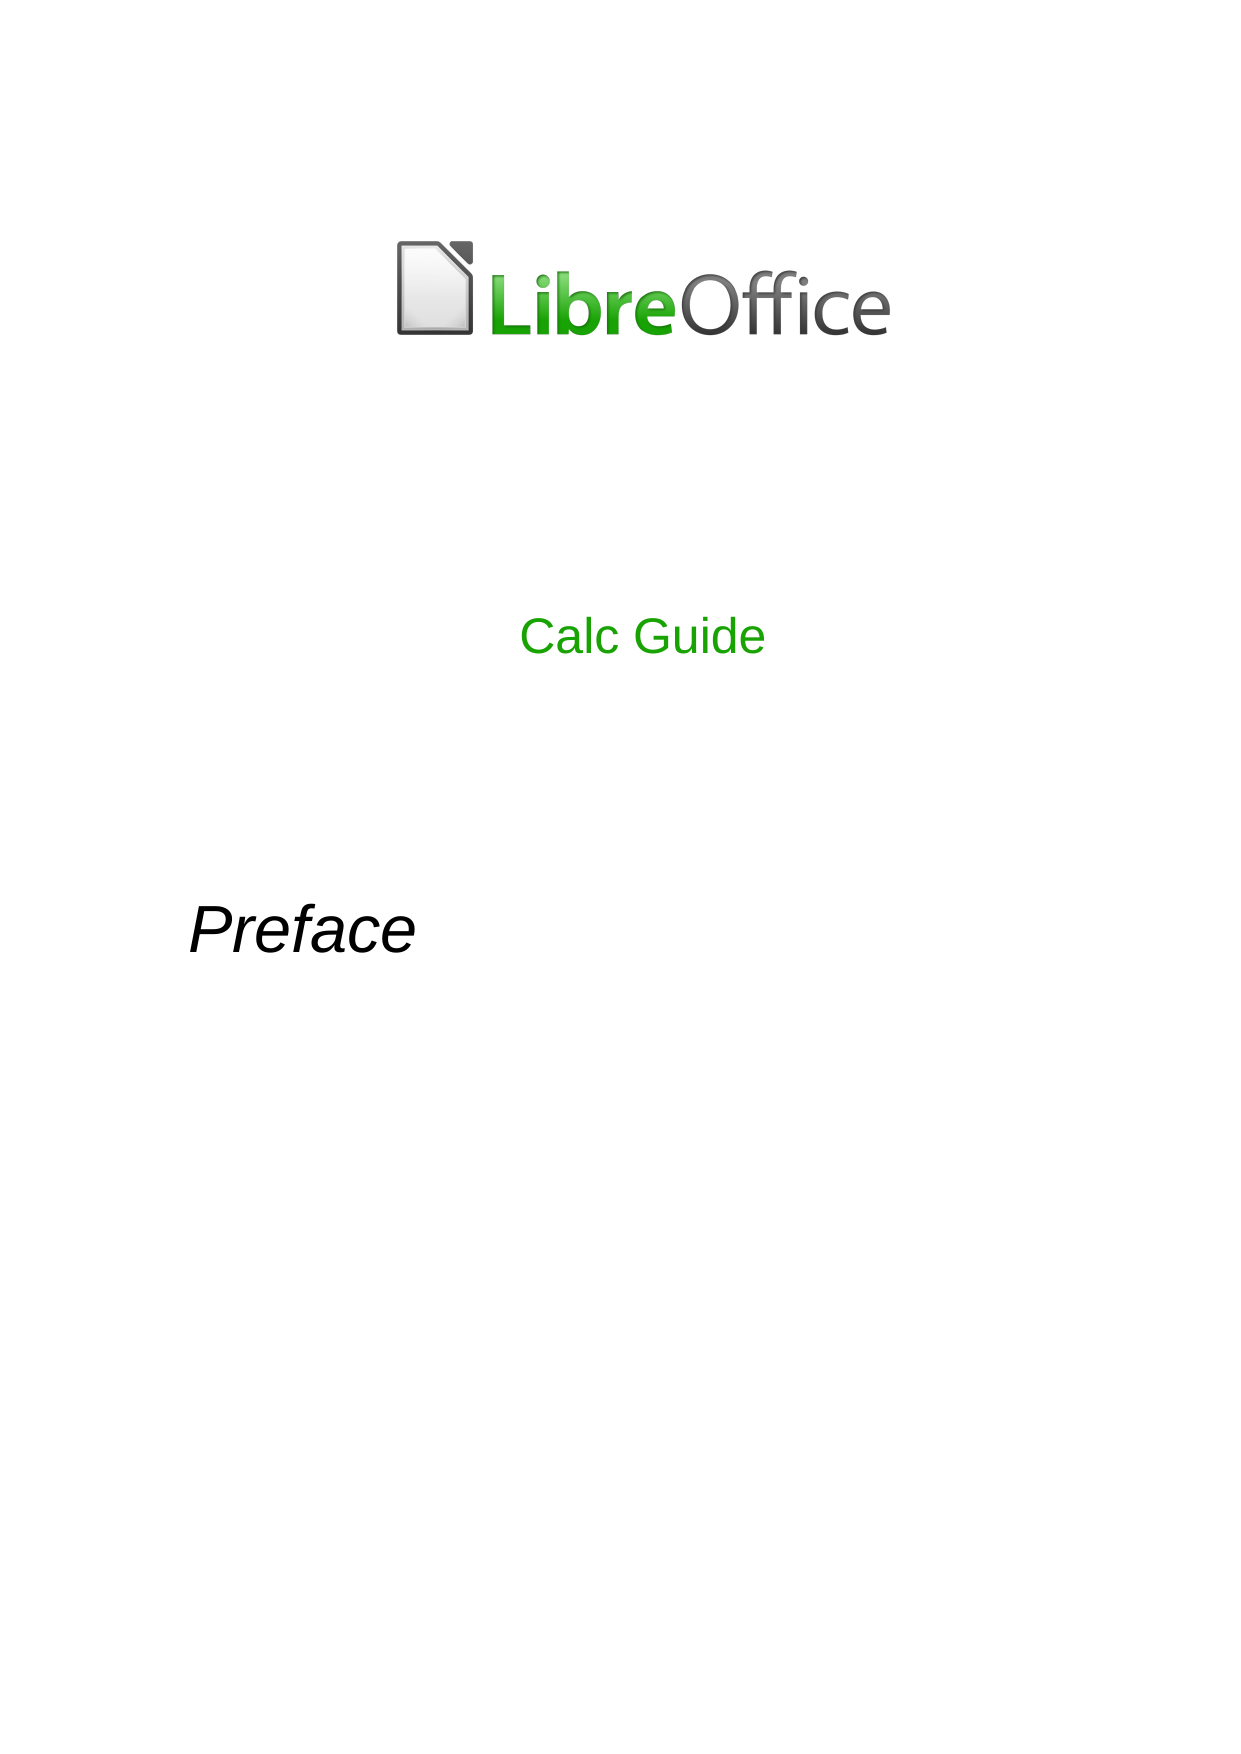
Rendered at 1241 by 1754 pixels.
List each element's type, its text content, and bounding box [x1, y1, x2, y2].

text Calc Guide [188, 607, 1098, 664]
picture [392, 236, 893, 342]
title Preface [188, 889, 1098, 966]
